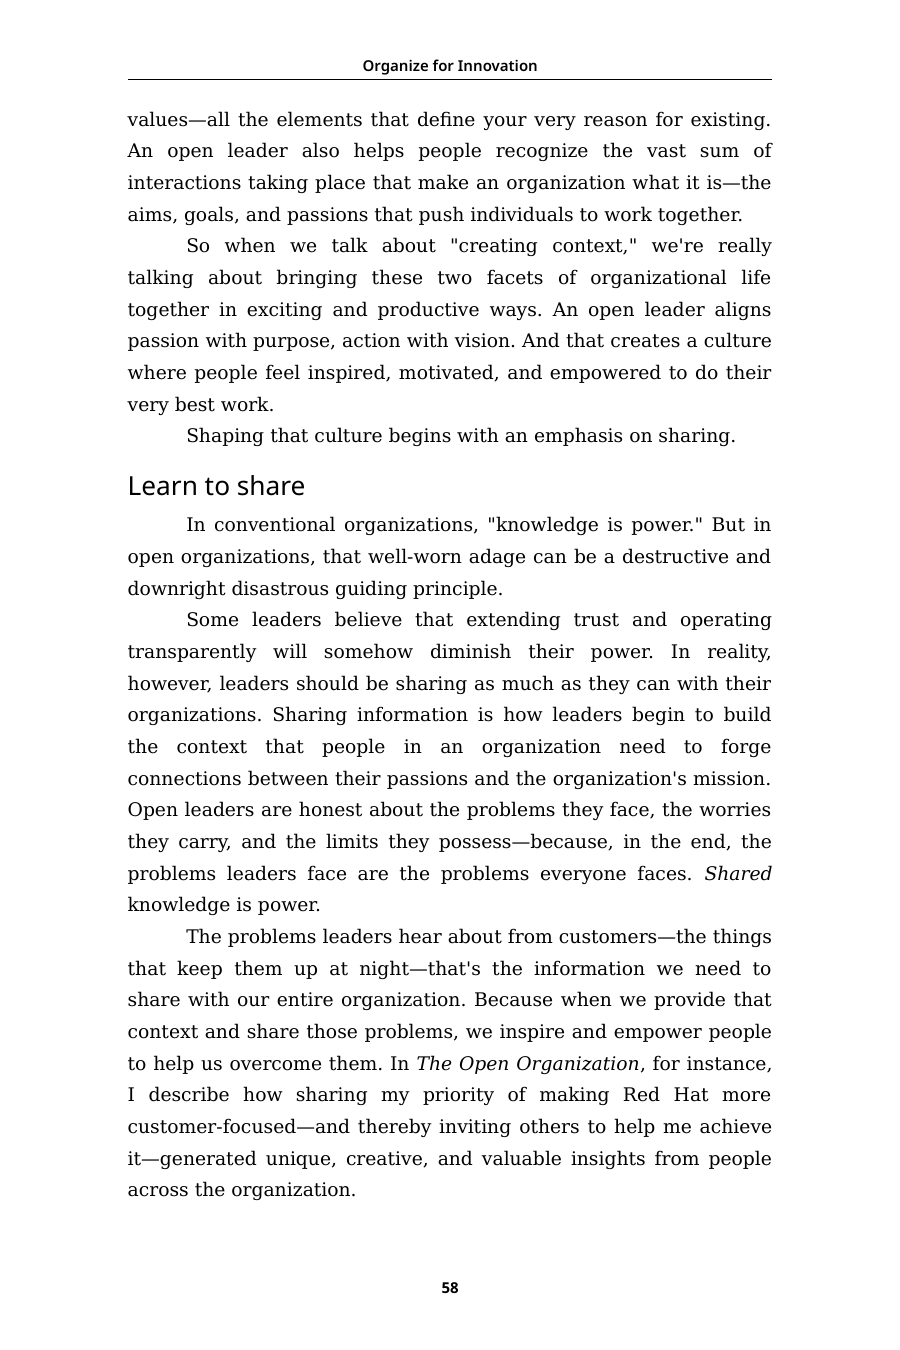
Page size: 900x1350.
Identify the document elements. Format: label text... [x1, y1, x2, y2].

text So when we talk about "creating context," we're really talking about bringing these two facets of organizational life together in exciting and productive ways. An open leader aligns passion with purpose, action with vision. And that creates a culture where people feel inspired, motivated, and empowered to do their very best work. [127, 235, 772, 416]
text In conventional organizations, "knowledge is power." But in open organizations, that well-worn adage can be a destructive and downright disastrous guiding principle. [127, 514, 772, 600]
text Some leaders believe that extending trust and operating transparently will somehow diminish their power. In reality, however, leaders should be sharing as much as they can with their organizations. Sharing information is how leaders begin to build the context that people in an organization need to forge connections between their passions and the organization's mission. Open leaders are honest about the problems they face, the worries they carry, and the limits they possess—because, in the end, the problems leaders face are the problems everyone faces. Shared knowledge is power. [127, 609, 772, 916]
text Shaping that culture begins with an emphasis on sharing. [127, 425, 772, 447]
text The problems leaders hear about from customers—the things that keep them up at night—that's the information we need to share with our entire organization. Because when we provide that context and share those problems, we inspire and empower people to help us overcome them. In The Open Organization, for instance, I describe how sharing my priority of making Red Hat more customer-focused—and thereby inviting others to help me achieve it—generated unique, creative, and valuable insights from people across the organization. [127, 926, 772, 1201]
text values—all the elements that define your very reason for existing. An open leader also helps people recognize the vast sum of interactions taking place that make an organization what it is—the aims, goals, and passions that push individuals to work together. [127, 109, 772, 226]
subtitle Learn to share [127, 472, 772, 502]
